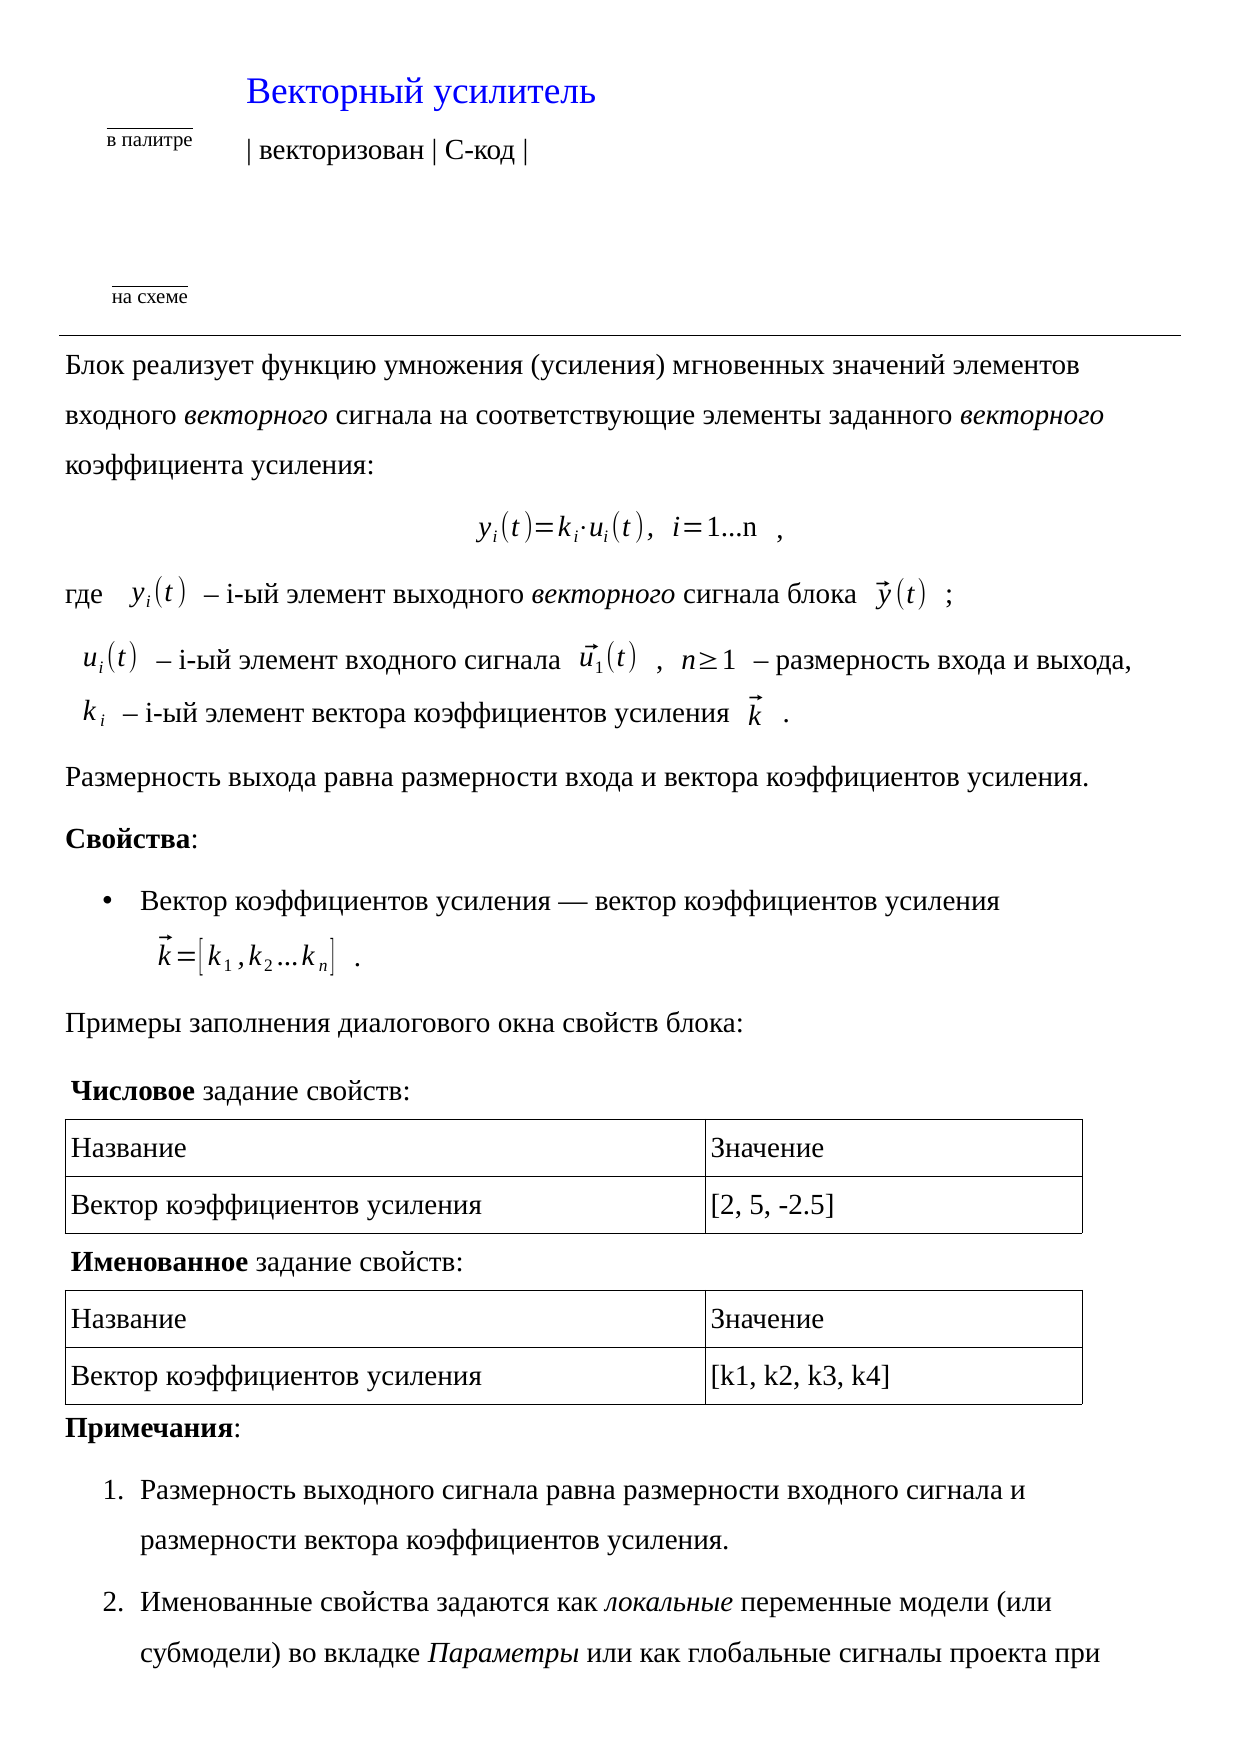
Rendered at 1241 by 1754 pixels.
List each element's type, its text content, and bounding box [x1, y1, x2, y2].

table_cell [240, 278, 1181, 335]
table_header Векторный усилитель [240, 59, 1181, 121]
table_cell Вектор коэффициентов усиления [66, 1177, 705, 1233]
table_cell Блок реализует функцию умножения (усиления) мгновенных значений элементов входного векторного сигнала на соответствующие элементы заданного векторного коэффициента усиления: , где – i-ый элемент выходного векторного сигнала блока; – i-ый элемент входного сигнала,– размерность входа и выхода,– i-ый элемент вектора коэффициентов усиления. Размерность выхода равна размерности входа и вектора коэффициентов усиления. Свойства: Вектор коэффициентов усиления — вектор коэффициентов усиления. Примеры заполнения диалогового окна свойств блока: Примечания: Размерность выходного сигнала равна размерности входного сигнала и размерности вектора коэффициентов усиления. Именованные свойства задаются как локальные переменные модели (или субмодели) во вкладке Параметры или как глобальные сигналы проекта при помощи пункта главного меню Графика → Сигналы. Блок может быть использован для генерации кода на языке C для внешней целевой системы. [59, 336, 1181, 1674]
table_cell Название [66, 1291, 705, 1347]
table_cell | векторизован | C-код | [240, 121, 1181, 178]
table_cell на схеме [59, 278, 240, 335]
table_cell [k1, k2, k3, k4] [706, 1348, 1082, 1404]
table_cell Название [66, 1120, 705, 1176]
table_cell Вектор коэффициентов усиления [66, 1348, 705, 1404]
table_cell [2, 5, -2.5] [706, 1177, 1082, 1233]
table_cell Значение [706, 1120, 1082, 1176]
table_cell Именованное задание свойств: [65, 1234, 1082, 1290]
table_cell Значение [706, 1291, 1082, 1347]
table_cell [240, 178, 1181, 278]
table_cell в палитре [59, 121, 240, 178]
table_cell [59, 178, 240, 278]
table_header Числовое задание свойств: [65, 1062, 1082, 1119]
table_header [59, 59, 240, 121]
